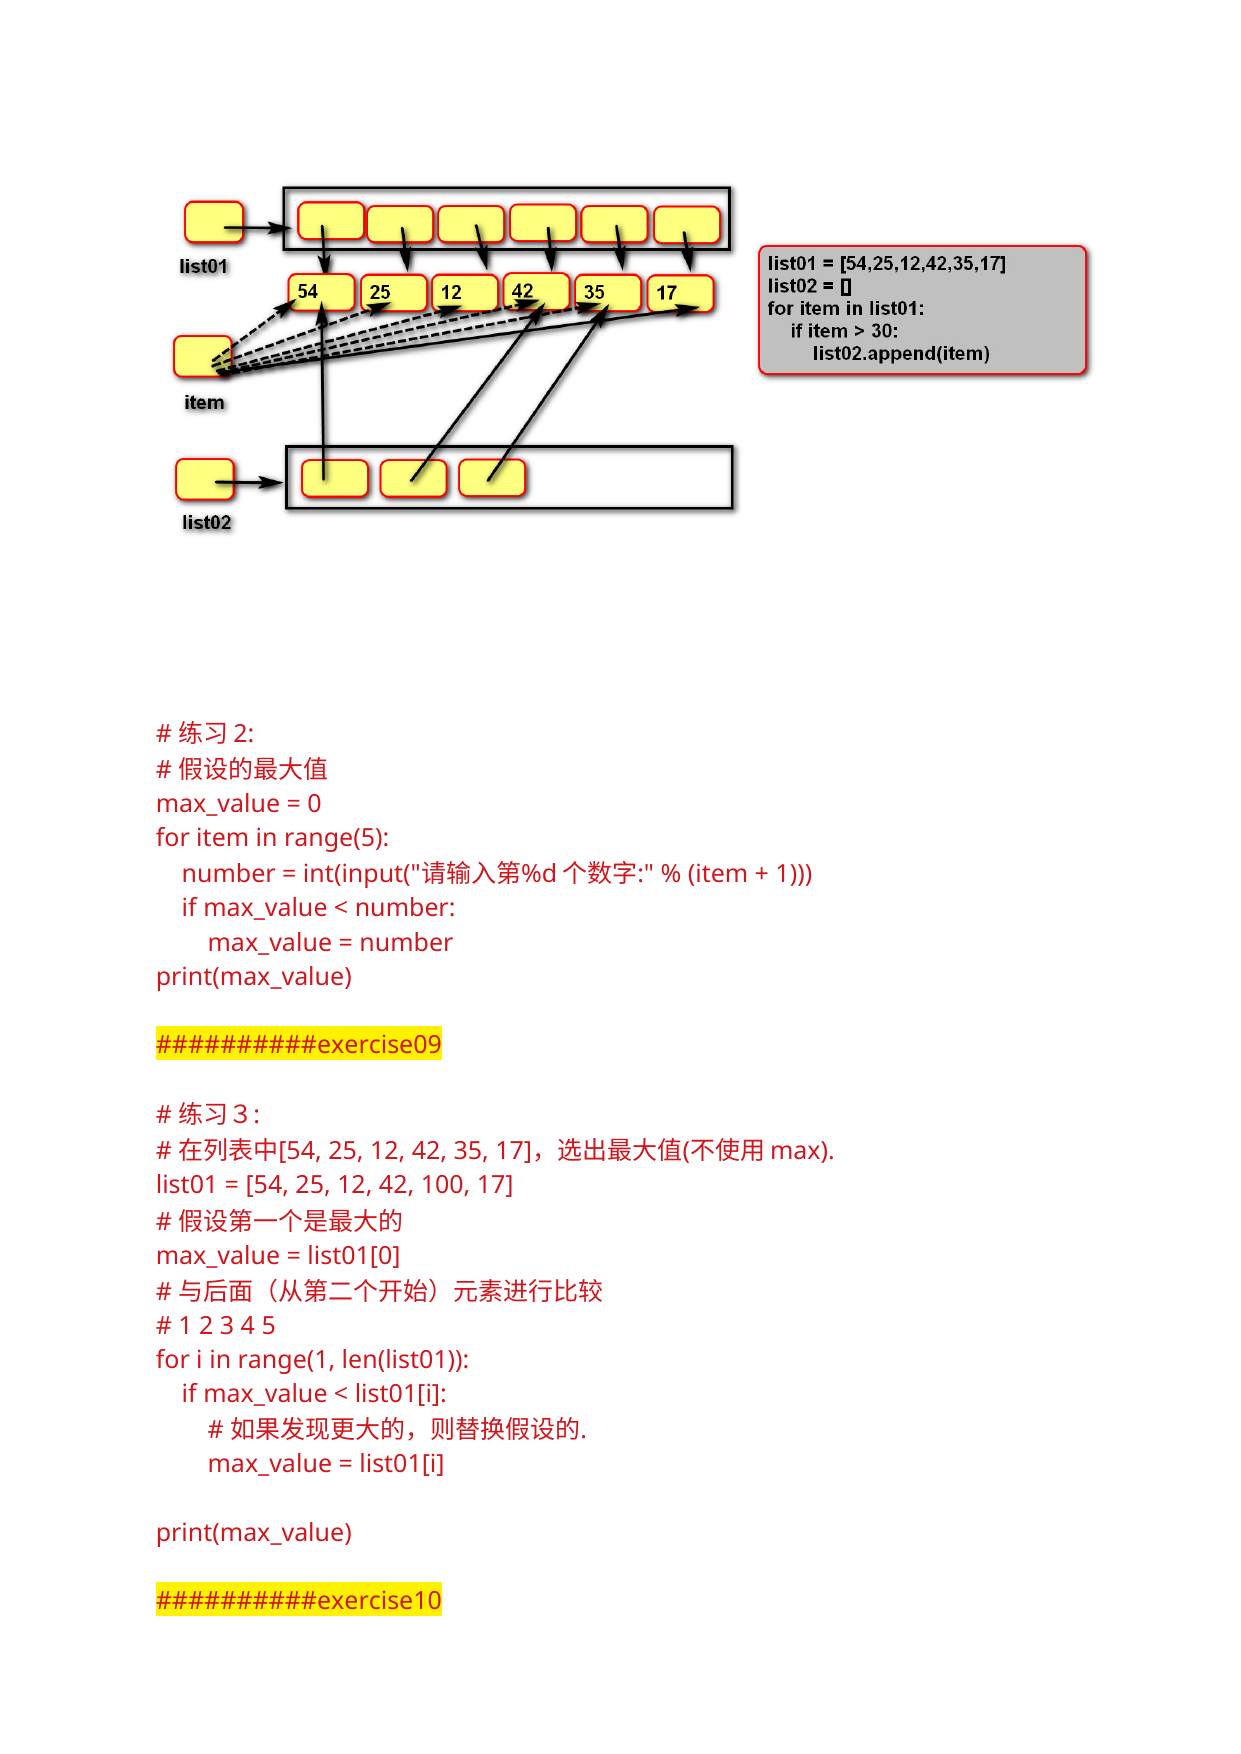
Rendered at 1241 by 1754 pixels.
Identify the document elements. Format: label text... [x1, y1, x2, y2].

text if max_value < list01[i]: [156, 1376, 1122, 1410]
text # 假设第一个是最大的 [156, 1201, 1122, 1237]
text ##########exercise10 [156, 1582, 1122, 1616]
text # 假设的最大值 [156, 749, 1122, 786]
text list01 = [54, 25, 12, 42, 100, 17] [156, 1167, 1122, 1201]
text # 与后面（从第二个开始）元素进行比较 [156, 1271, 1122, 1308]
text ##########exercise09 [156, 1026, 1122, 1060]
picture [155, 118, 1123, 680]
text print(max_value) [156, 958, 1122, 992]
text max_value = 0 [156, 786, 1122, 820]
text # 在列表中[54, 25, 12, 42, 35, 17]，选出最大值(不使用max). [156, 1131, 1122, 1167]
text max_value = list01[0] [156, 1237, 1122, 1271]
text number = int(input("请输入第%d个数字:" % (item + 1))) [156, 854, 1122, 890]
text print(max_value) [156, 1514, 1122, 1548]
text max_value = list01[i] [156, 1446, 1122, 1480]
text for i in range(1, len(list01)): [156, 1342, 1122, 1376]
text max_value = number [156, 924, 1122, 958]
text # 练习2: [156, 713, 1122, 749]
text for item in range(5): [156, 820, 1122, 854]
text # 练习３: [156, 1094, 1122, 1131]
text # 如果发现更大的，则替换假设的. [156, 1410, 1122, 1446]
text # 1 2 3 4 5 [156, 1308, 1122, 1342]
text if max_value < number: [156, 890, 1122, 924]
